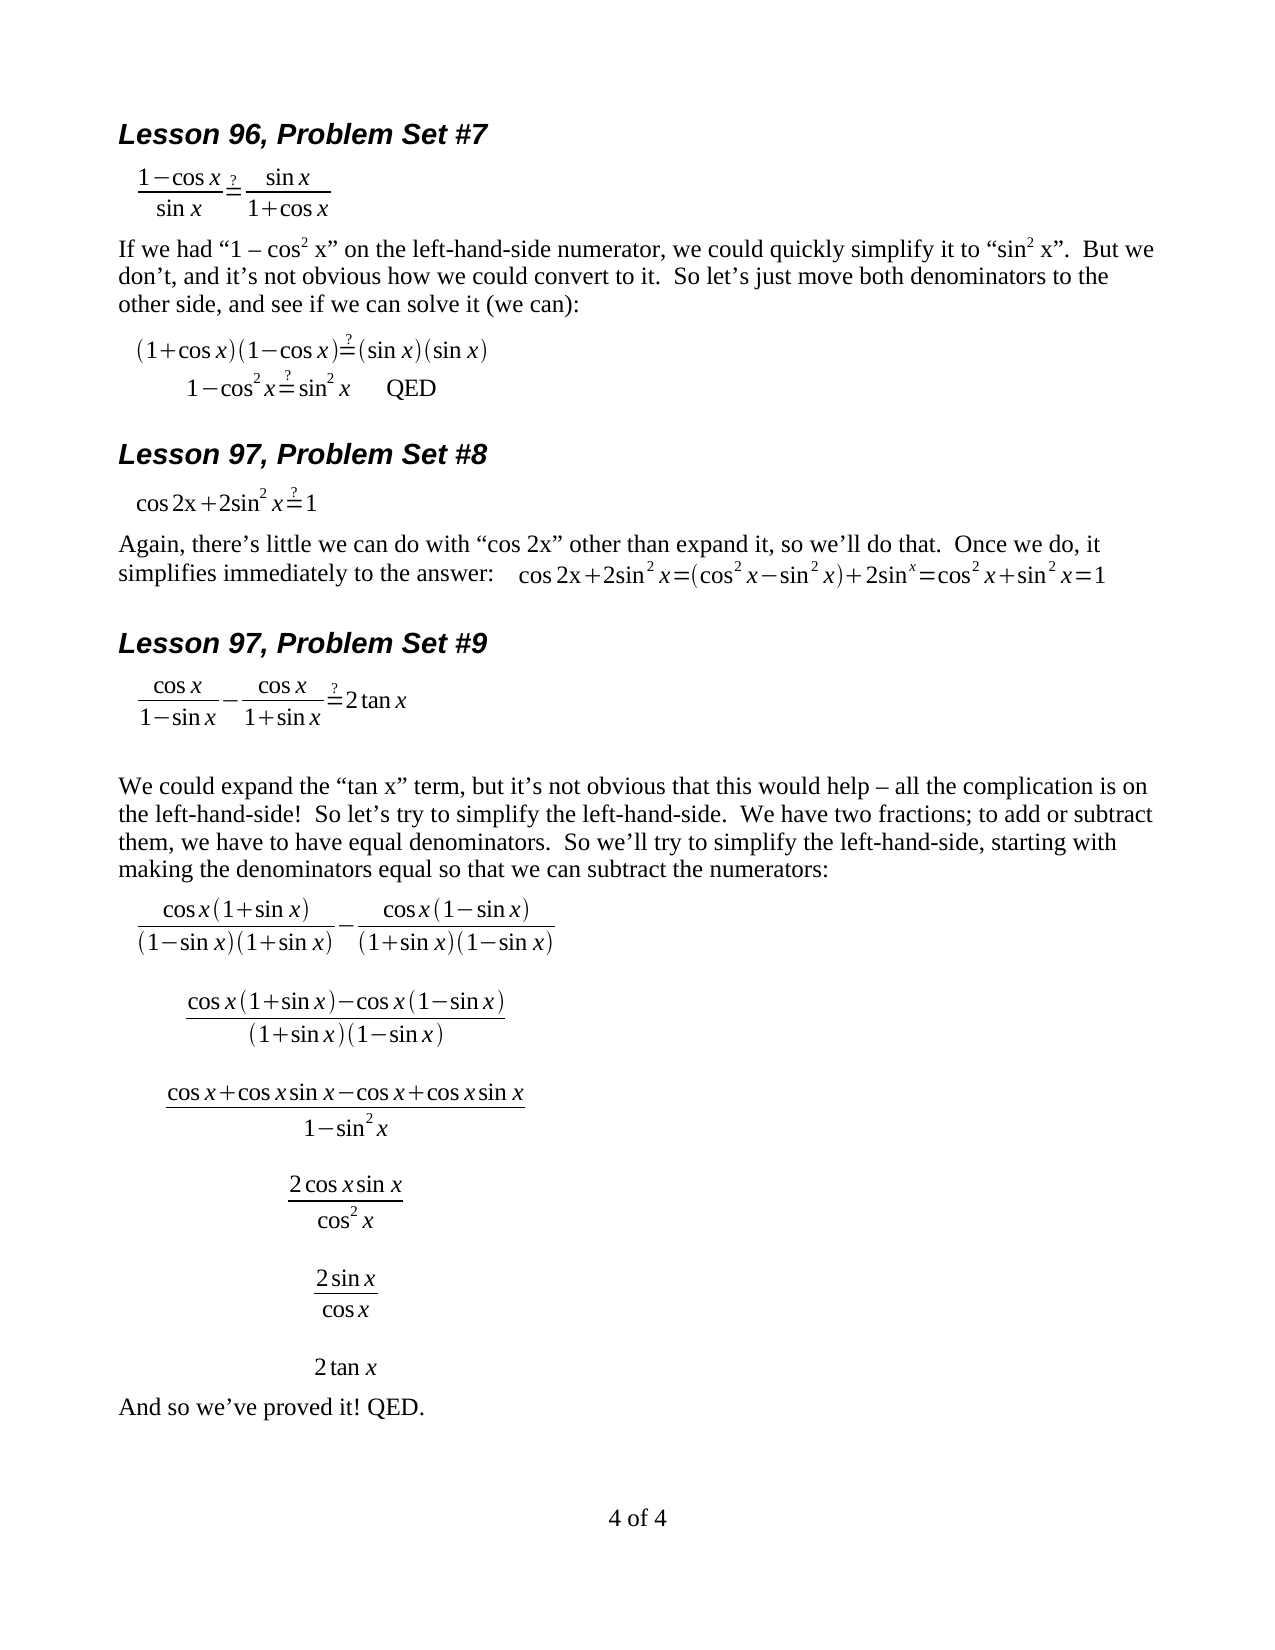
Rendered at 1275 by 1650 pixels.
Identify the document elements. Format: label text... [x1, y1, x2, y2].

subtitle Lesson 96, Problem Set #7 [118, 118, 1157, 151]
subtitle Lesson 97, Problem Set #9 [118, 627, 1157, 659]
text If we had “1 – cos2 x” on the left-hand-side numerator, we could quickly simplify it to “sin2 x”. But we don’t, and it’s not obvious how we could convert to it. So let’s just move both denominators to the other side, and see if we can solve it (we can): [118, 235, 1157, 318]
text And so we’ve proved it! QED. [118, 1393, 1157, 1421]
text Again, there’s little we can do with “cos 2x” other than expand it, so we’ll do that. Once we do, it simplifies immediately to the answer: [118, 530, 1157, 589]
text We could expand the “tan x” term, but it’s not obvious that this would help – all the complication is on the left-hand-side! So let’s try to simplify the left-hand-side. We have two fractions; to add or subtract them, we have to have equal denominators. So we’ll try to simplify the left-hand-side, starting with making the denominators equal so that we can subtract the numerators: [118, 772, 1157, 883]
subtitle Lesson 97, Problem Set #8 [118, 438, 1157, 471]
